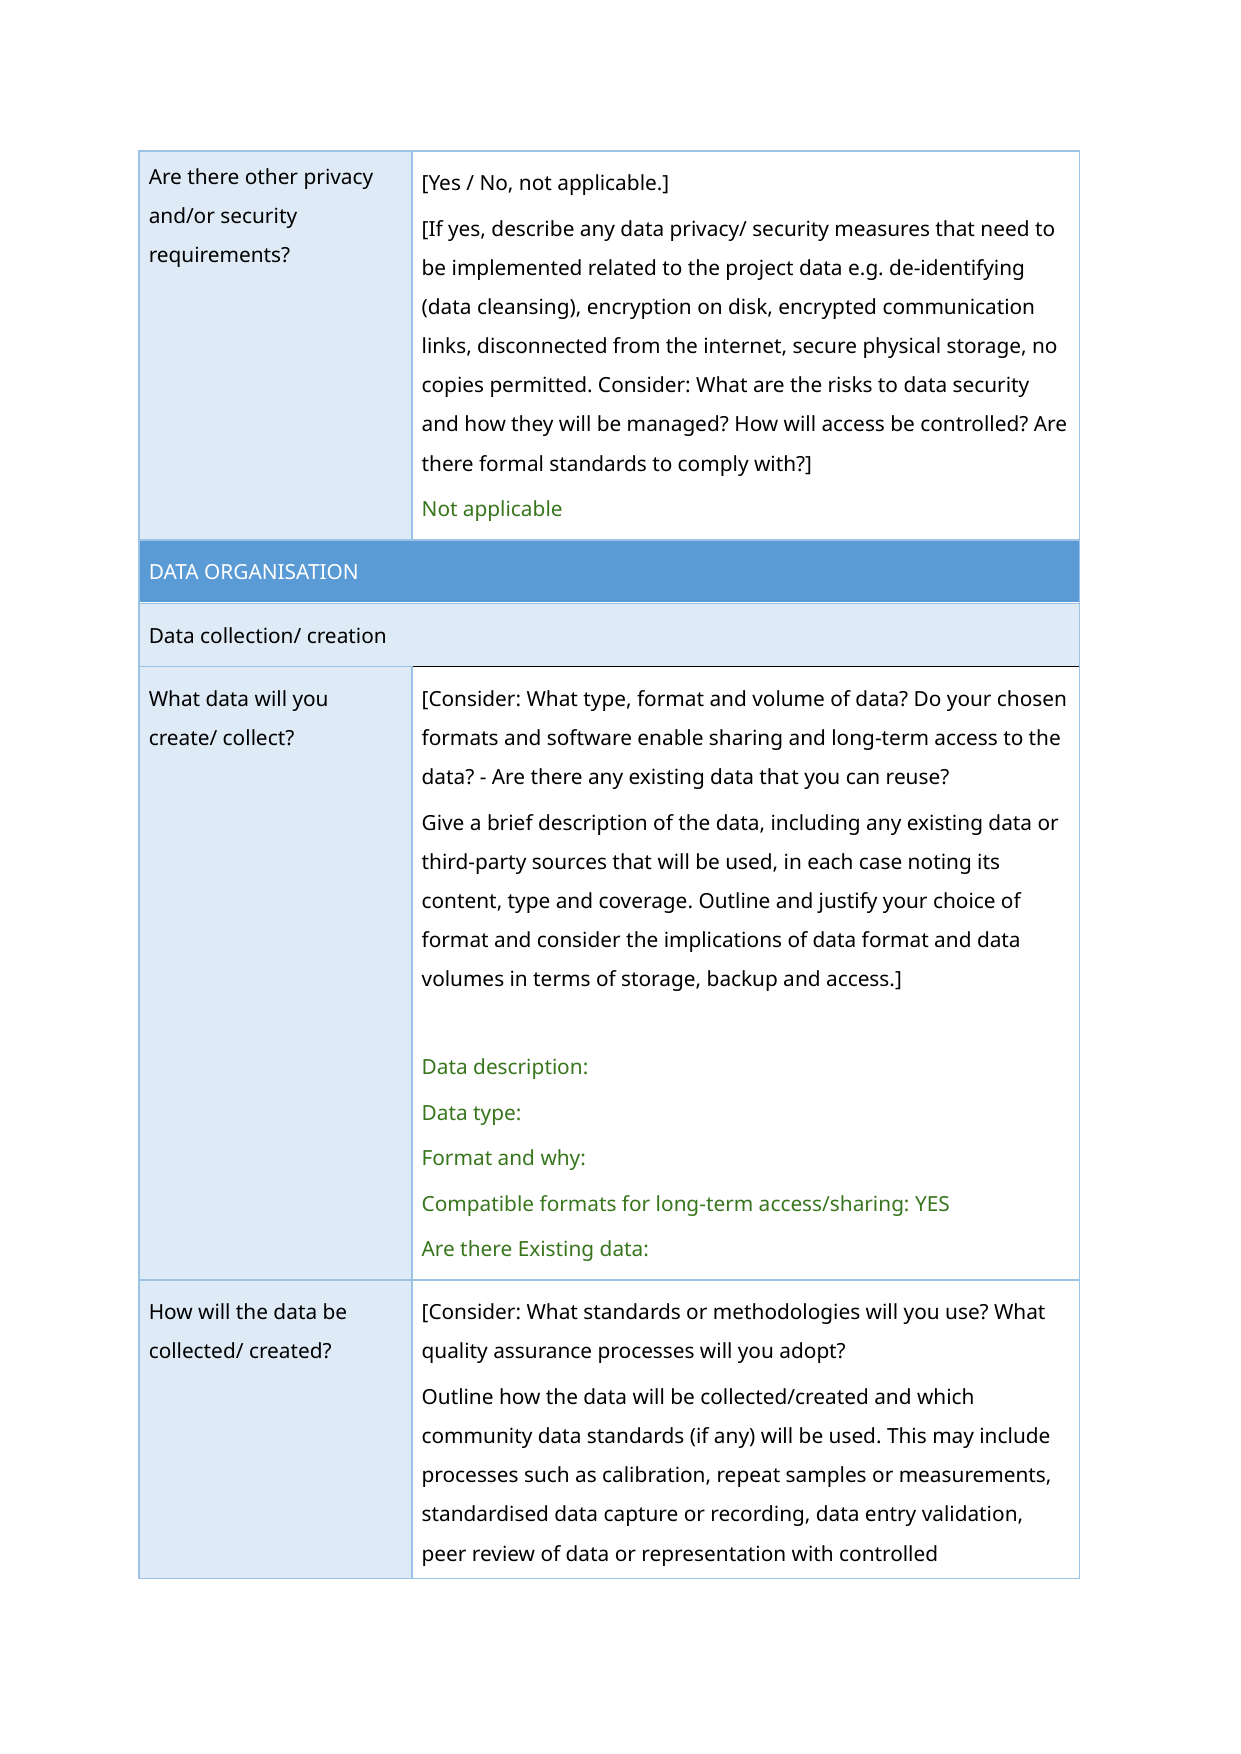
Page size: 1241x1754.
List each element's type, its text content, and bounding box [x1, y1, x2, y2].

table_cell Are there other privacy and/or security requirements? [140, 152, 411, 539]
table_cell DATA ORGANISATION [140, 541, 1079, 602]
table_cell Data collection/ creation [140, 604, 1079, 666]
table_cell What data will you create/ collect? [140, 667, 411, 1279]
table_cell [Consider: What type, format and volume of data? Do your chosen formats and software enable sharing and long-term access to the data? - Are there any existing data that you can reuse? Give a brief description of the data, including any existing data or third-party sources that will be used, in each case noting its content, type and coverage. Outline and justify your choice of format and consider the implications of data format and data volumes in terms of storage, backup and access.] Data description: Data type: Format and why: Compatible formats for long-term access/sharing: YES Are there Existing data: [413, 667, 1079, 1279]
table_cell [Consider: What standards or methodologies will you use? What quality assurance processes will you adopt? Outline how the data will be collected/created and which community data standards (if any) will be used. This may include processes such as calibration, repeat samples or measurements, standardised data capture or recording, data entry validation, peer review of data or representation with controlled [413, 1281, 1079, 1578]
table_cell How will the data be collected/ created? [140, 1281, 411, 1578]
table_cell [Yes / No, not applicable.] [If yes, describe any data privacy/ security measures that need to be implemented related to the project data e.g. de-identifying (data cleansing), encryption on disk, encrypted communication links, disconnected from the internet, secure physical storage, no copies permitted. Consider: What are the risks to data security and how they will be managed? How will access be controlled? Are there formal standards to comply with?] Not applicable [413, 152, 1079, 539]
